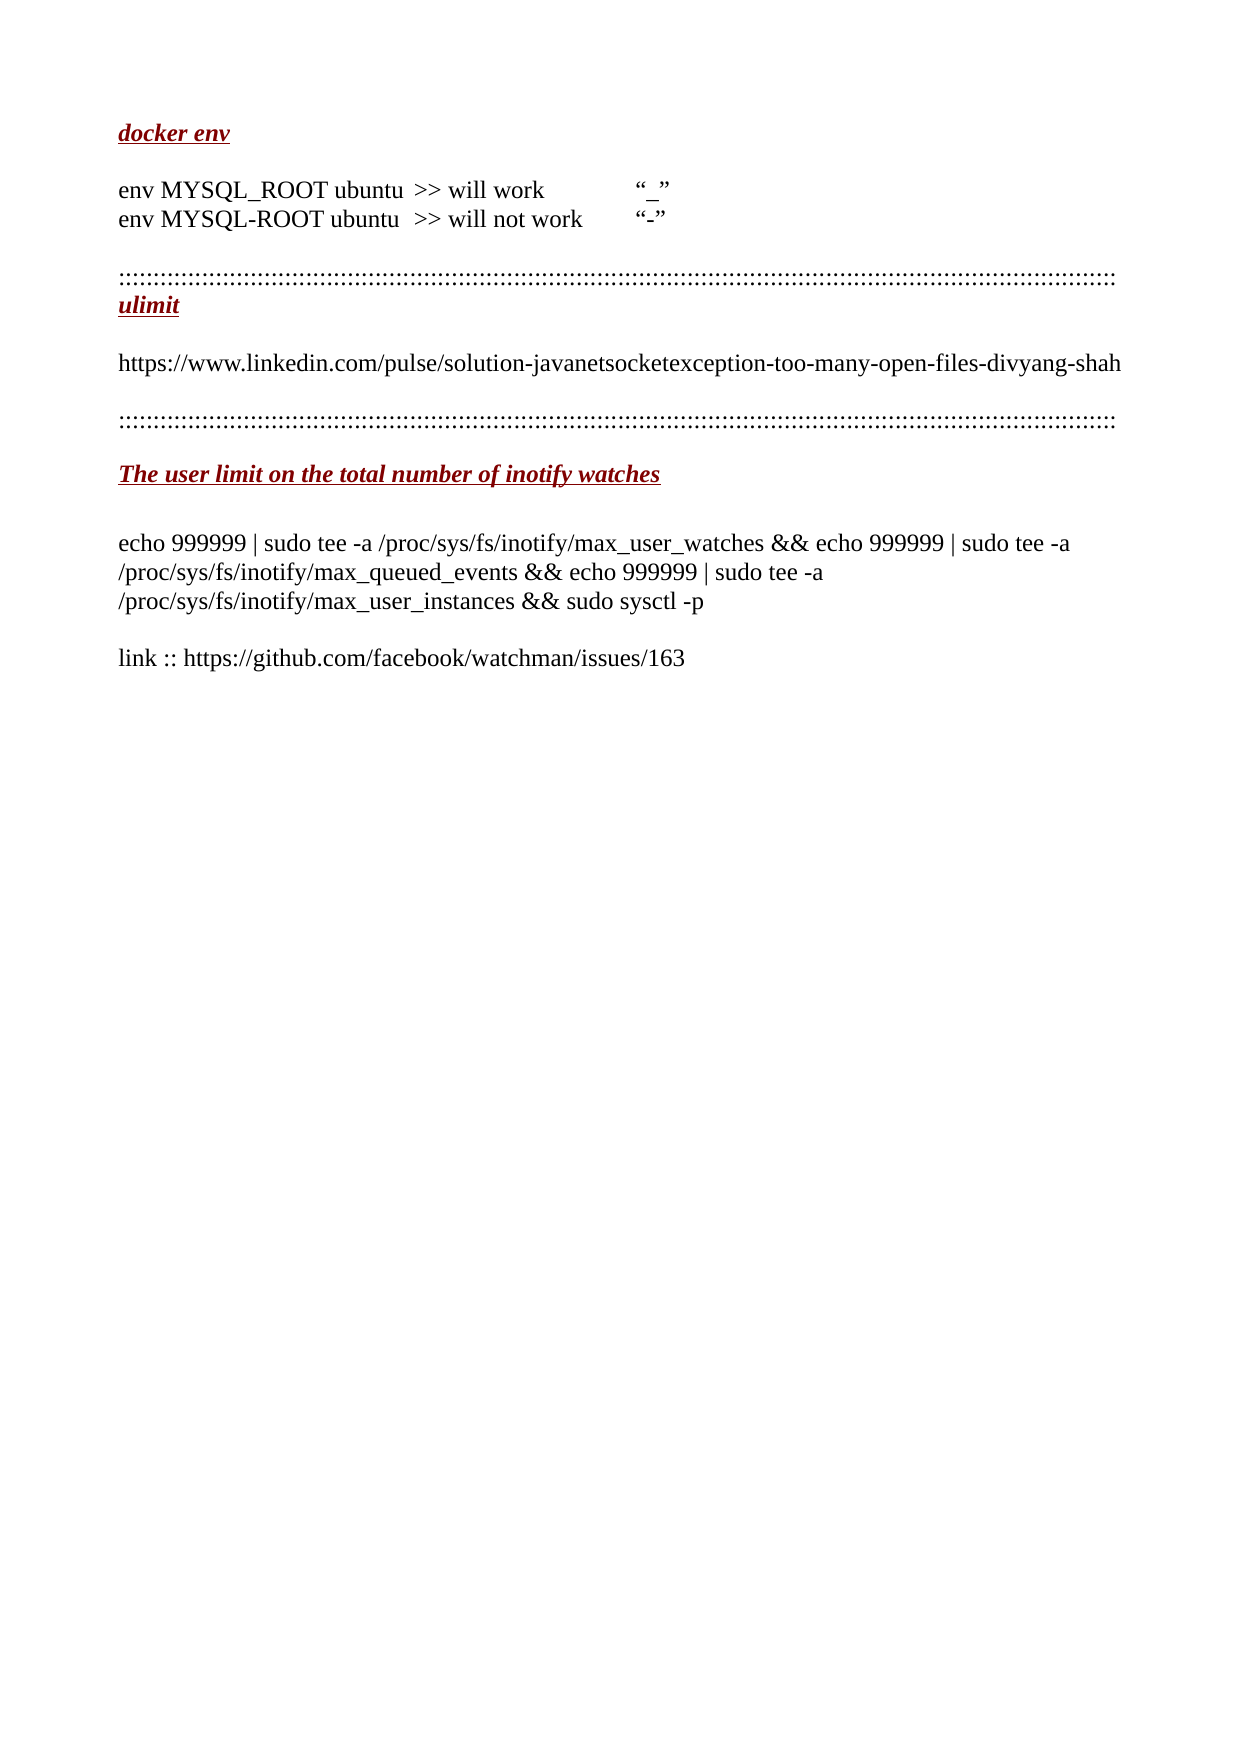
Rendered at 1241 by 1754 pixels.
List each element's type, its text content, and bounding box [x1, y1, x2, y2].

text echo 999999 | sudo tee -a /proc/sys/fs/inotify/max_user_watches && echo 999999 | sudo tee -a /proc/sys/fs/inotify/max_queued_events && echo 999999 | sudo tee -a /proc/sys/fs/inotify/max_user_instances && sudo sysctl -p [118, 528, 1122, 615]
text docker env [118, 118, 1122, 147]
text env MYSQL_ROOT ubuntu >> will work “_” [118, 176, 1122, 204]
subtitle The user limit on the total number of inotify watches [118, 459, 1122, 488]
text :::::::::::::::::::::::::::::::::::::::::::::::::::::::::::::::::::::::::::::::::::::::::::::::::::::::::::::::::::::::::::::::::::::::::::::::: [118, 262, 1122, 291]
text https://www.linkedin.com/pulse/solution-javanetsocketexception-too-many-open-files-divyang-shah [118, 348, 1122, 377]
text link :: https://github.com/facebook/watchman/issues/163 [118, 643, 1122, 672]
text ulimit [118, 291, 1122, 319]
text env MYSQL-ROOT ubuntu >> will not work “-” [118, 204, 1122, 233]
text :::::::::::::::::::::::::::::::::::::::::::::::::::::::::::::::::::::::::::::::::::::::::::::::::::::::::::::::::::::::::::::::::::::::::::::::: [118, 405, 1122, 434]
